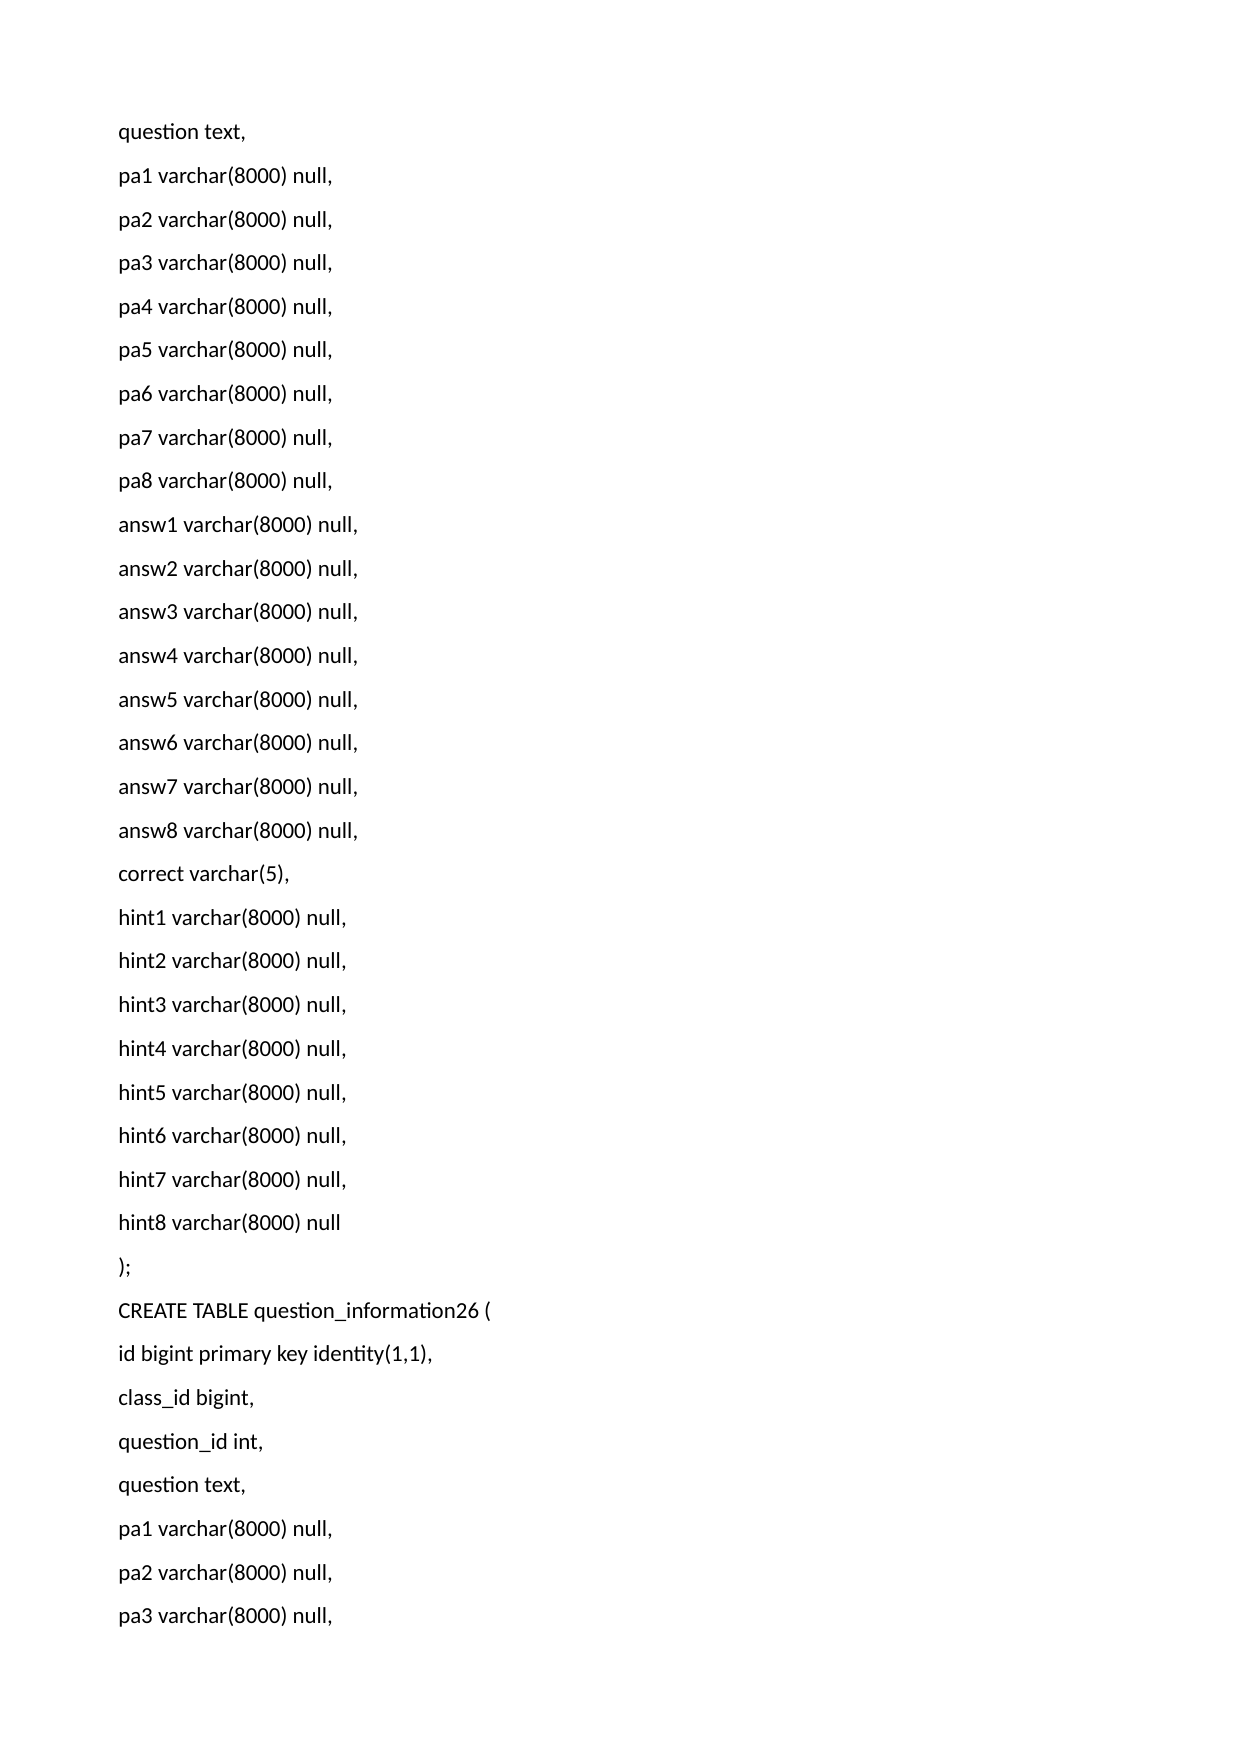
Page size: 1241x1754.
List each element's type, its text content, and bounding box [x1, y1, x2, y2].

text answ8 varchar(8000) null, [118, 816, 1122, 843]
text id bigint primary key identity(1,1), [118, 1340, 1122, 1367]
text question_id int, [118, 1427, 1122, 1454]
text class_id bigint, [118, 1384, 1122, 1411]
text answ3 varchar(8000) null, [118, 598, 1122, 625]
text answ2 varchar(8000) null, [118, 554, 1122, 582]
text hint5 varchar(8000) null, [118, 1078, 1122, 1105]
text correct varchar(5), [118, 860, 1122, 887]
text hint3 varchar(8000) null, [118, 991, 1122, 1018]
text hint8 varchar(8000) null [118, 1209, 1122, 1236]
text hint6 varchar(8000) null, [118, 1122, 1122, 1149]
text pa7 varchar(8000) null, [118, 424, 1122, 451]
text ); [118, 1253, 1122, 1280]
text pa3 varchar(8000) null, [118, 1602, 1122, 1629]
text pa4 varchar(8000) null, [118, 293, 1122, 320]
text answ7 varchar(8000) null, [118, 773, 1122, 800]
text pa1 varchar(8000) null, [118, 162, 1122, 189]
text question text, [118, 118, 1122, 145]
text answ4 varchar(8000) null, [118, 642, 1122, 669]
text answ5 varchar(8000) null, [118, 686, 1122, 712]
text CREATE TABLE question_information26 ( [118, 1297, 1122, 1323]
text answ6 varchar(8000) null, [118, 729, 1122, 756]
text pa6 varchar(8000) null, [118, 380, 1122, 407]
text answ1 varchar(8000) null, [118, 511, 1122, 538]
text hint1 varchar(8000) null, [118, 904, 1122, 931]
text pa2 varchar(8000) null, [118, 205, 1122, 232]
text pa3 varchar(8000) null, [118, 249, 1122, 276]
text pa8 varchar(8000) null, [118, 467, 1122, 494]
text pa2 varchar(8000) null, [118, 1558, 1122, 1585]
text hint4 varchar(8000) null, [118, 1035, 1122, 1062]
text hint7 varchar(8000) null, [118, 1166, 1122, 1193]
text question text, [118, 1471, 1122, 1498]
text pa5 varchar(8000) null, [118, 336, 1122, 363]
text hint2 varchar(8000) null, [118, 947, 1122, 974]
text pa1 varchar(8000) null, [118, 1515, 1122, 1542]
